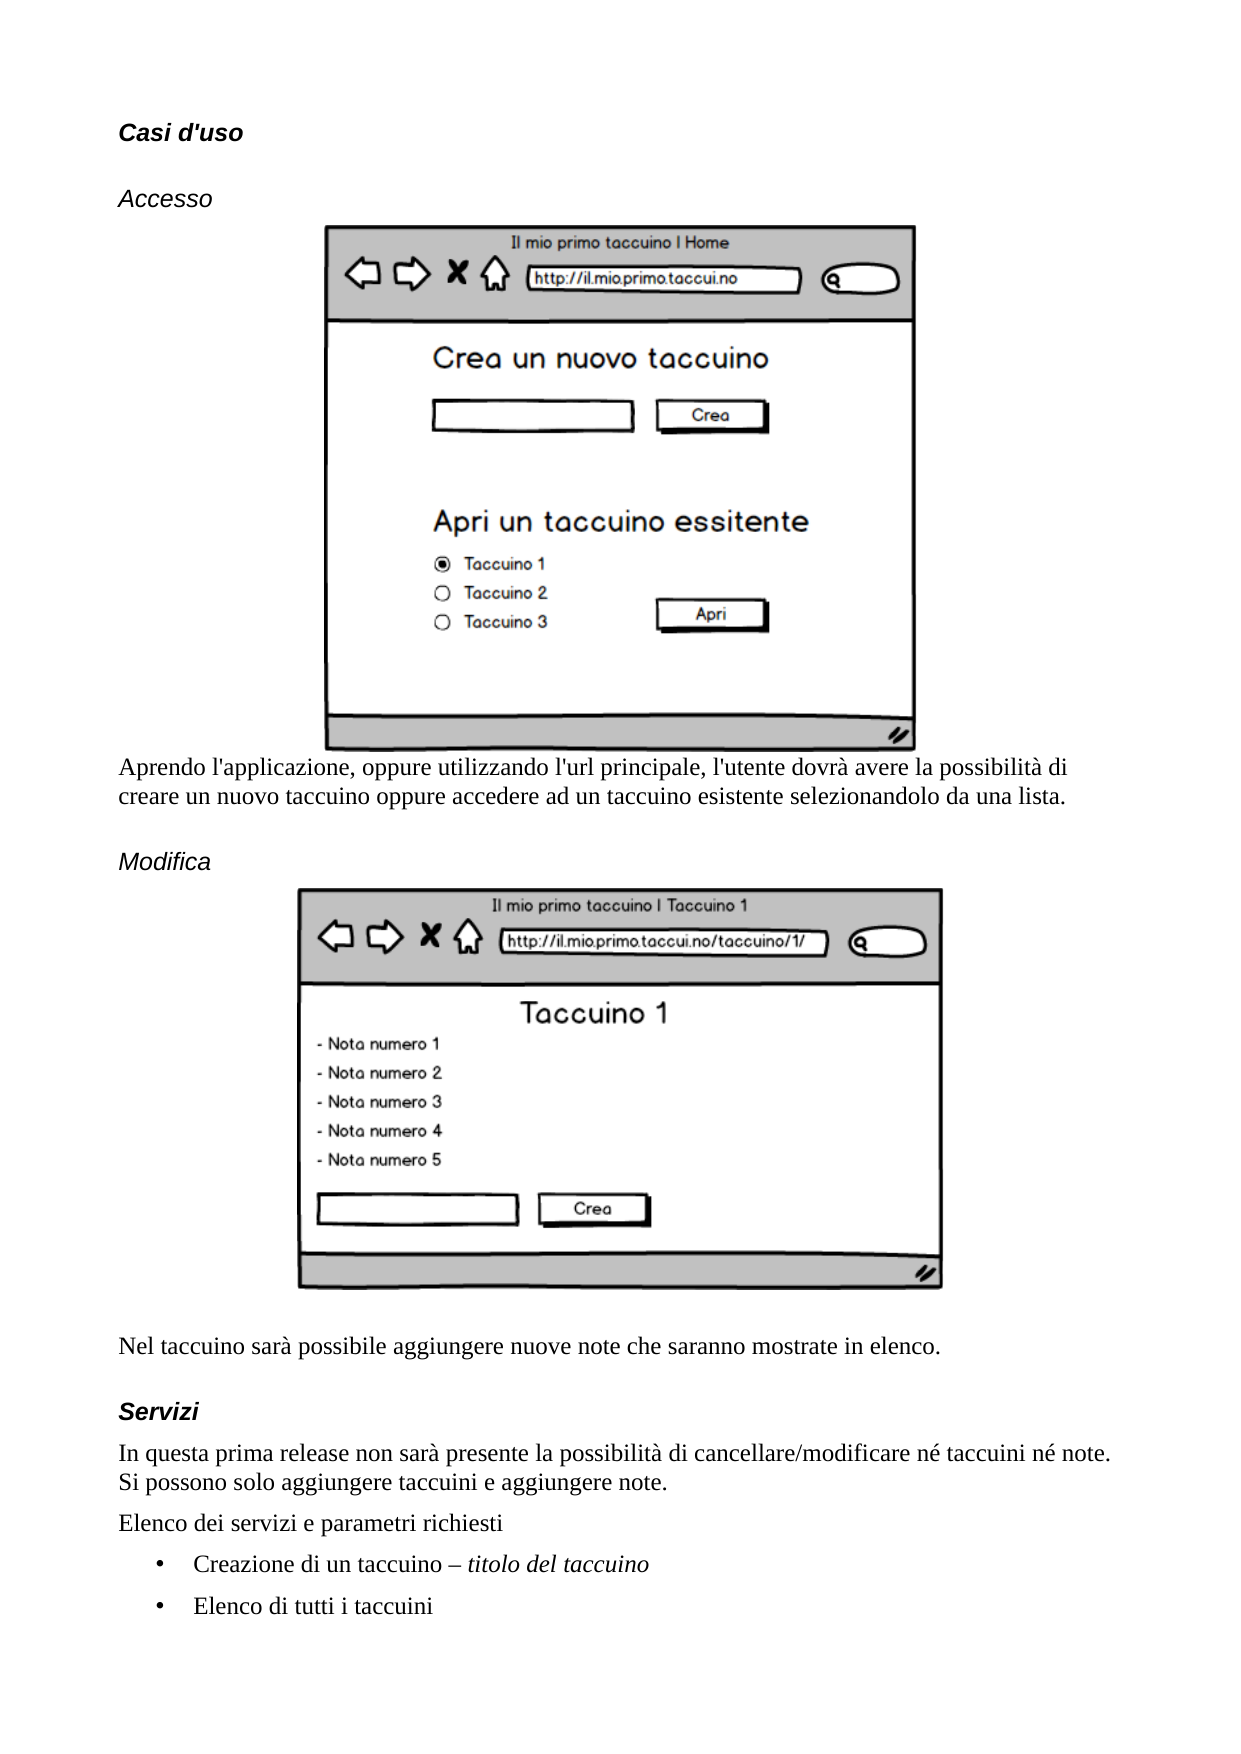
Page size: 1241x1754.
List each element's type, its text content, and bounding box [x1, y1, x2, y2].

text Nel taccuino sarà possibile aggiungere nuove note che saranno mostrate in elenco. [118, 1331, 1122, 1359]
text Aprendo l'applicazione, oppure utilizzando l'url principale, l'utente dovrà avere la possibilità di creare un nuovo taccuino oppure accedere ad un taccuino esistente selezionandolo da una lista. [118, 226, 1122, 809]
list Elenco di tutti i taccuini [156, 1591, 1122, 1619]
text In questa prima release non sarà presente la possibilità di cancellare/modificare né taccuini né note. Si possono solo aggiungere taccuini e aggiungere note. [118, 1438, 1122, 1496]
picture [324, 225, 917, 752]
subtitle Servizi [118, 1397, 1122, 1426]
text Elenco dei servizi e parametri richiesti [118, 1508, 1122, 1537]
picture [297, 888, 944, 1290]
list Creazione di un taccuino – titolo del taccuino [156, 1549, 1122, 1578]
subtitle Modifica [118, 847, 1122, 876]
subtitle Casi d'uso [118, 118, 1122, 147]
subtitle Accesso [118, 184, 1122, 213]
